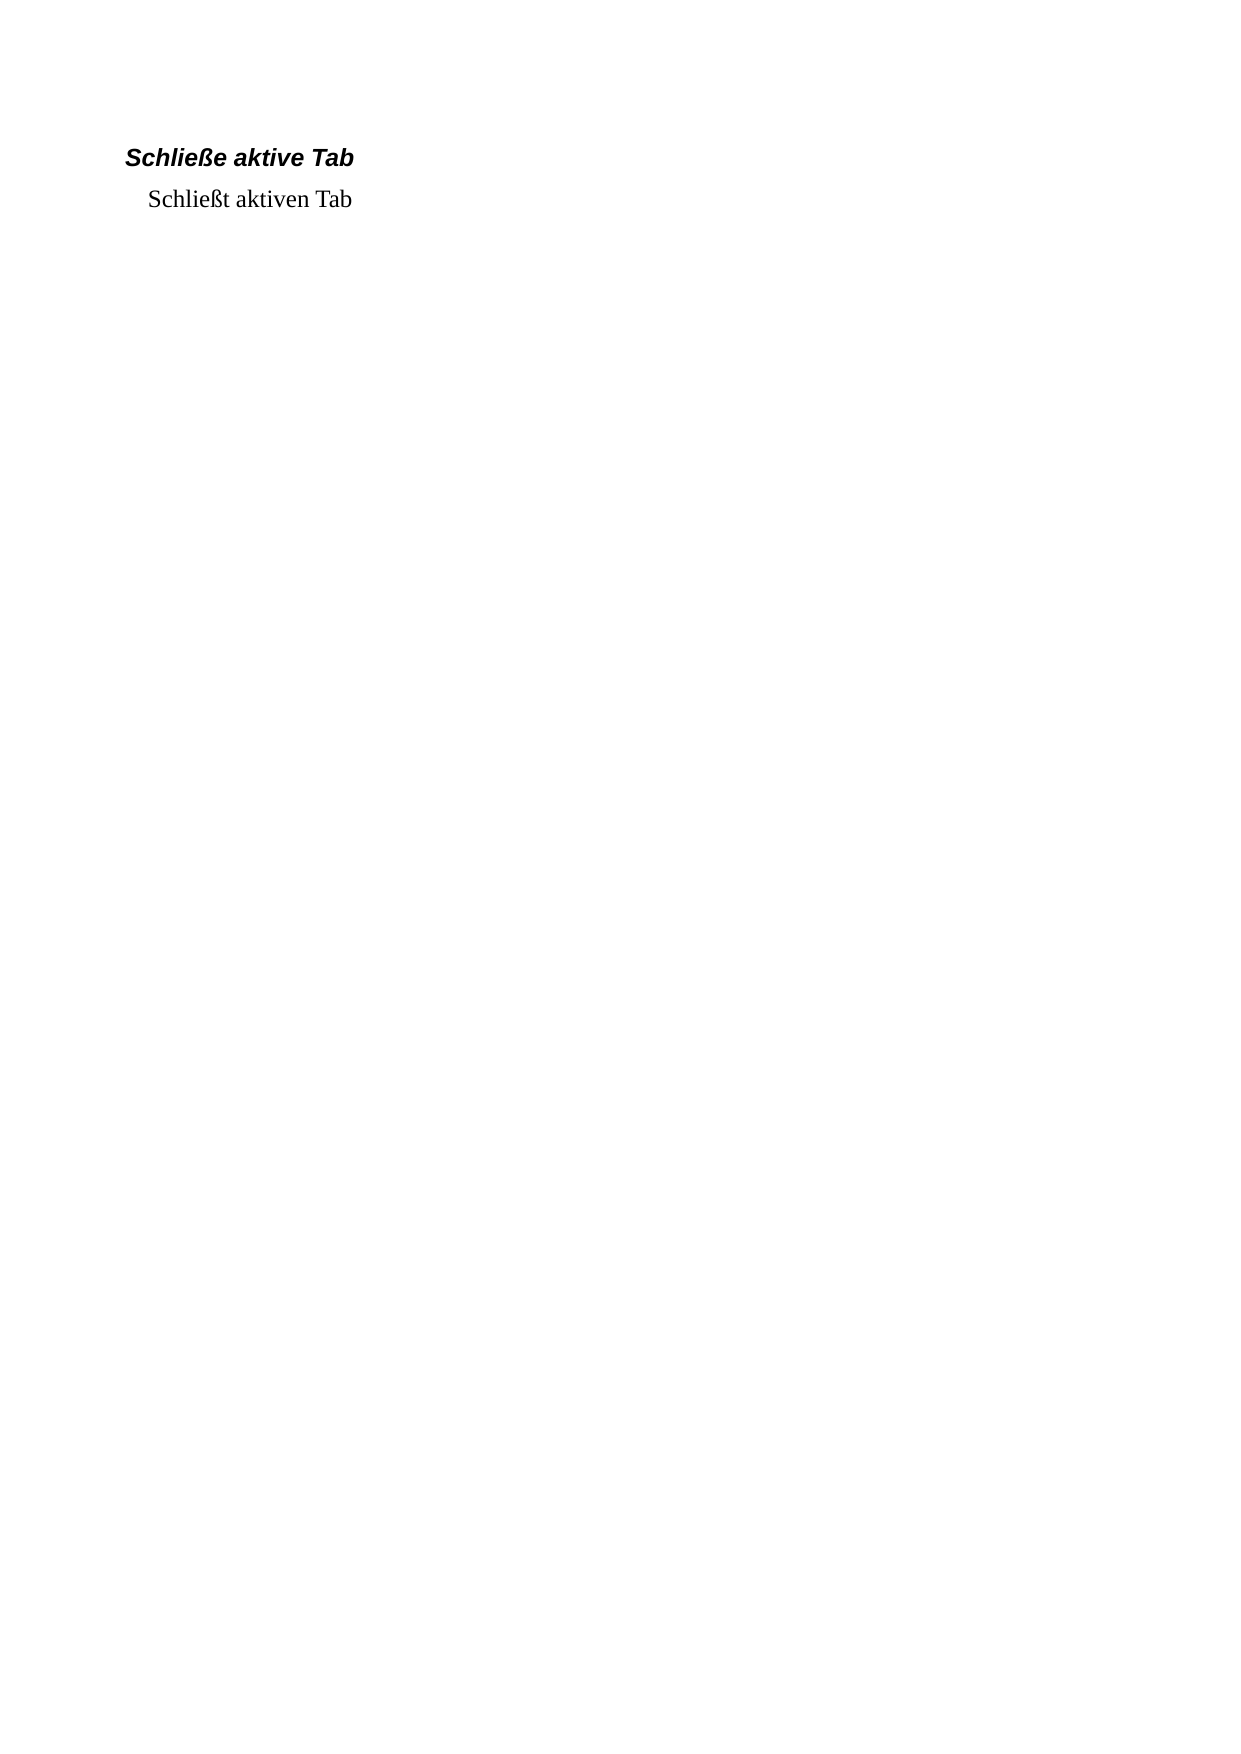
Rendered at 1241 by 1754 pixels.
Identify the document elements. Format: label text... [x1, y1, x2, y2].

text Schließt aktiven Tab [148, 184, 1122, 213]
subtitle Schließe aktive Tab [118, 143, 1122, 172]
